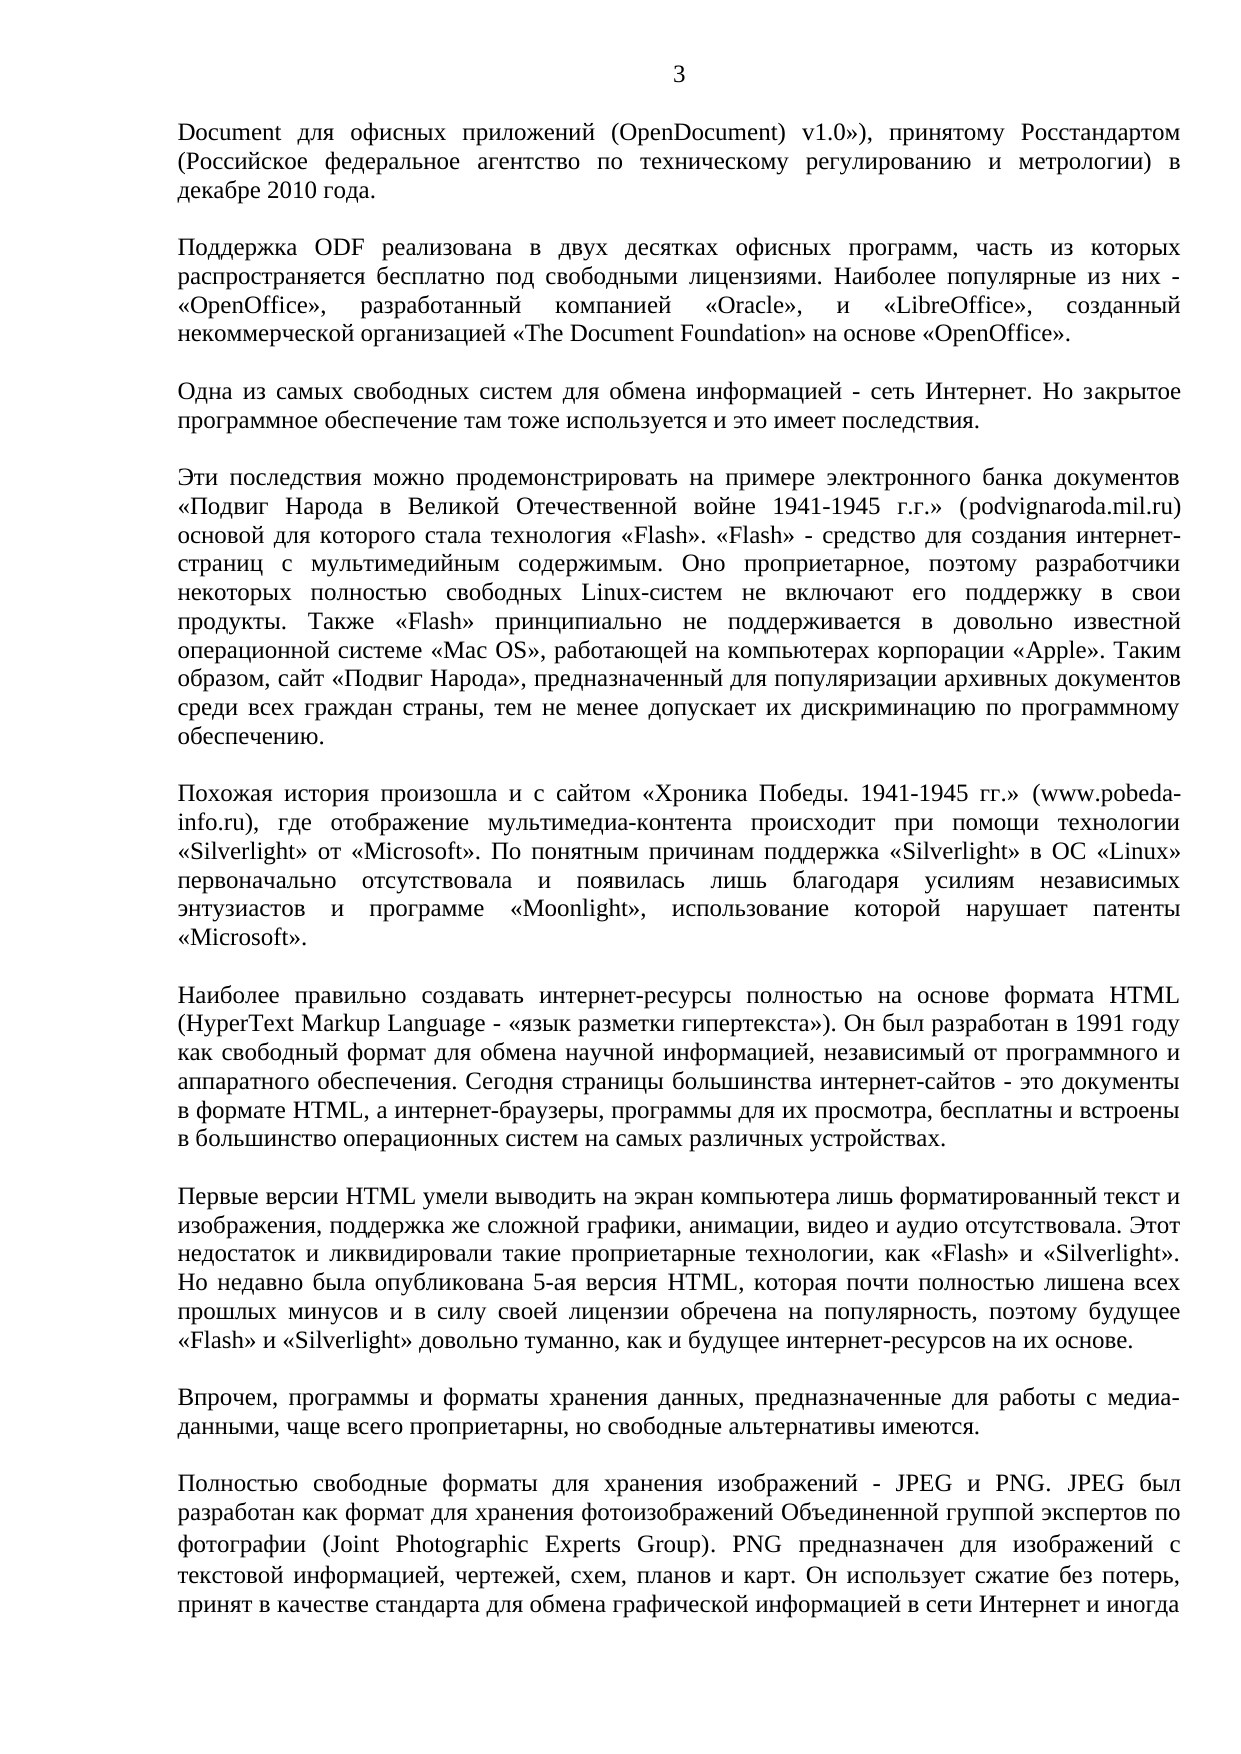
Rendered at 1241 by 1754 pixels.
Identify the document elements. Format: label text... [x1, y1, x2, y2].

text Поддержка ODF реализована в двух десятках офисных программ, часть из которых распространяется бесплатно под свободными лицензиями. Наиболее популярные из них - «OpenOffice», разработанный компанией «Oracle», и «LibreOffice», созданный некоммерческой организацией «The Document Foundation» на основе «OpenOffice». [177, 232, 1181, 347]
text Эти последствия можно продемонстрировать на примере электронного банка документов «Подвиг Народа в Великой Отечественной войне 1941-1945 г.г.» (podvignaroda.mil.ru) основой для которого стала технология «Flash». «Flash» - средство для создания интернет-страниц с мультимедийным содержимым. Оно проприетарное, поэтому разработчики некоторых полностью свободных Linux-систем не включают его поддержку в свои продукты. Также «Flash» принципиально не поддерживается в довольно известной операционной системе «Mac OS», работающей на компьютерах корпорации «Apple». Таким образом, сайт «Подвиг Народа», предназначенный для популяризации архивных документов среди всех граждан страны, тем не менее допускает их дискриминацию по программному обеспечению. [177, 462, 1181, 750]
text Одна из самых свободных систем для обмена информацией - сеть Интернет. Но закрытое программное обеспечение там тоже используется и это имеет последствия. [177, 376, 1181, 433]
text Впрочем, программы и форматы хранения данных, предназначенные для работы с медиа-данными, чаще всего проприетарны, но свободные альтернативы имеются. [177, 1382, 1181, 1440]
text Document для офисных приложений (OpenDocument) v1.0»), принятому Росстандартом (Российское федеральное агентство по техническому регулированию и метрологии) в декабре 2010 года. [177, 117, 1181, 203]
text Полностью свободные форматы для хранения изображений - JPEG и PNG. JPEG был разработан как формат для хранения фотоизображений Объединенной группой экспертов по фотографии (﻿Joint Photographic Experts Group). PNG предназначен для изображений с текстовой информацией, чертежей, схем, планов и карт. Он использует сжатие без потерь, принят в качестве стандарта для обмена графической информацией в сети Интернет и иногда [177, 1468, 1181, 1618]
text Похожая история произошла и с сайтом «Хроника Победы. 1941-1945 гг.» (www.pobeda-info.ru), где отображение мультимедиа-контента происходит при помощи технологии «Silverlight» от «Microsoft». По понятным причинам поддержка «Silverlight» в ОС «Linux» первоначально отсутствовала и появилась лишь благодаря усилиям независимых энтузиастов и программе «Moonlight», использование которой нарушает патенты «Microsoft». [177, 778, 1181, 951]
text Наиболее правильно создавать интернет-ресурсы полностью на основе формата HTML (HyperText Markup Language - «язык разметки гипертекста»). Он был разработан в 1991 году как свободный формат для обмена научной информацией, независимый от программного и аппаратного обеспечения. Сегодня страницы большинства интернет-сайтов - это документы в формате HTML, а интернет-браузеры, программы для их просмотра, бесплатны и встроены в большинство операционных систем на самых различных устройствах. [177, 980, 1181, 1152]
text Первые версии HTML умели выводить на экран компьютера лишь форматированный текст и изображения, поддержка же сложной графики, анимации, видео и аудио отсутствовала. Этот недостаток и ликвидировали такие проприетарные технологии, как «Flash» и «Silverlight». Но недавно была опубликована 5-ая версия HTML, которая почти полностью лишена всех прошлых минусов и в силу своей лицензии обречена на популярность, поэтому будущее «Flash» и «Silverlight» довольно туманно, как и будущее интернет-ресурсов на их основе. [177, 1181, 1181, 1353]
